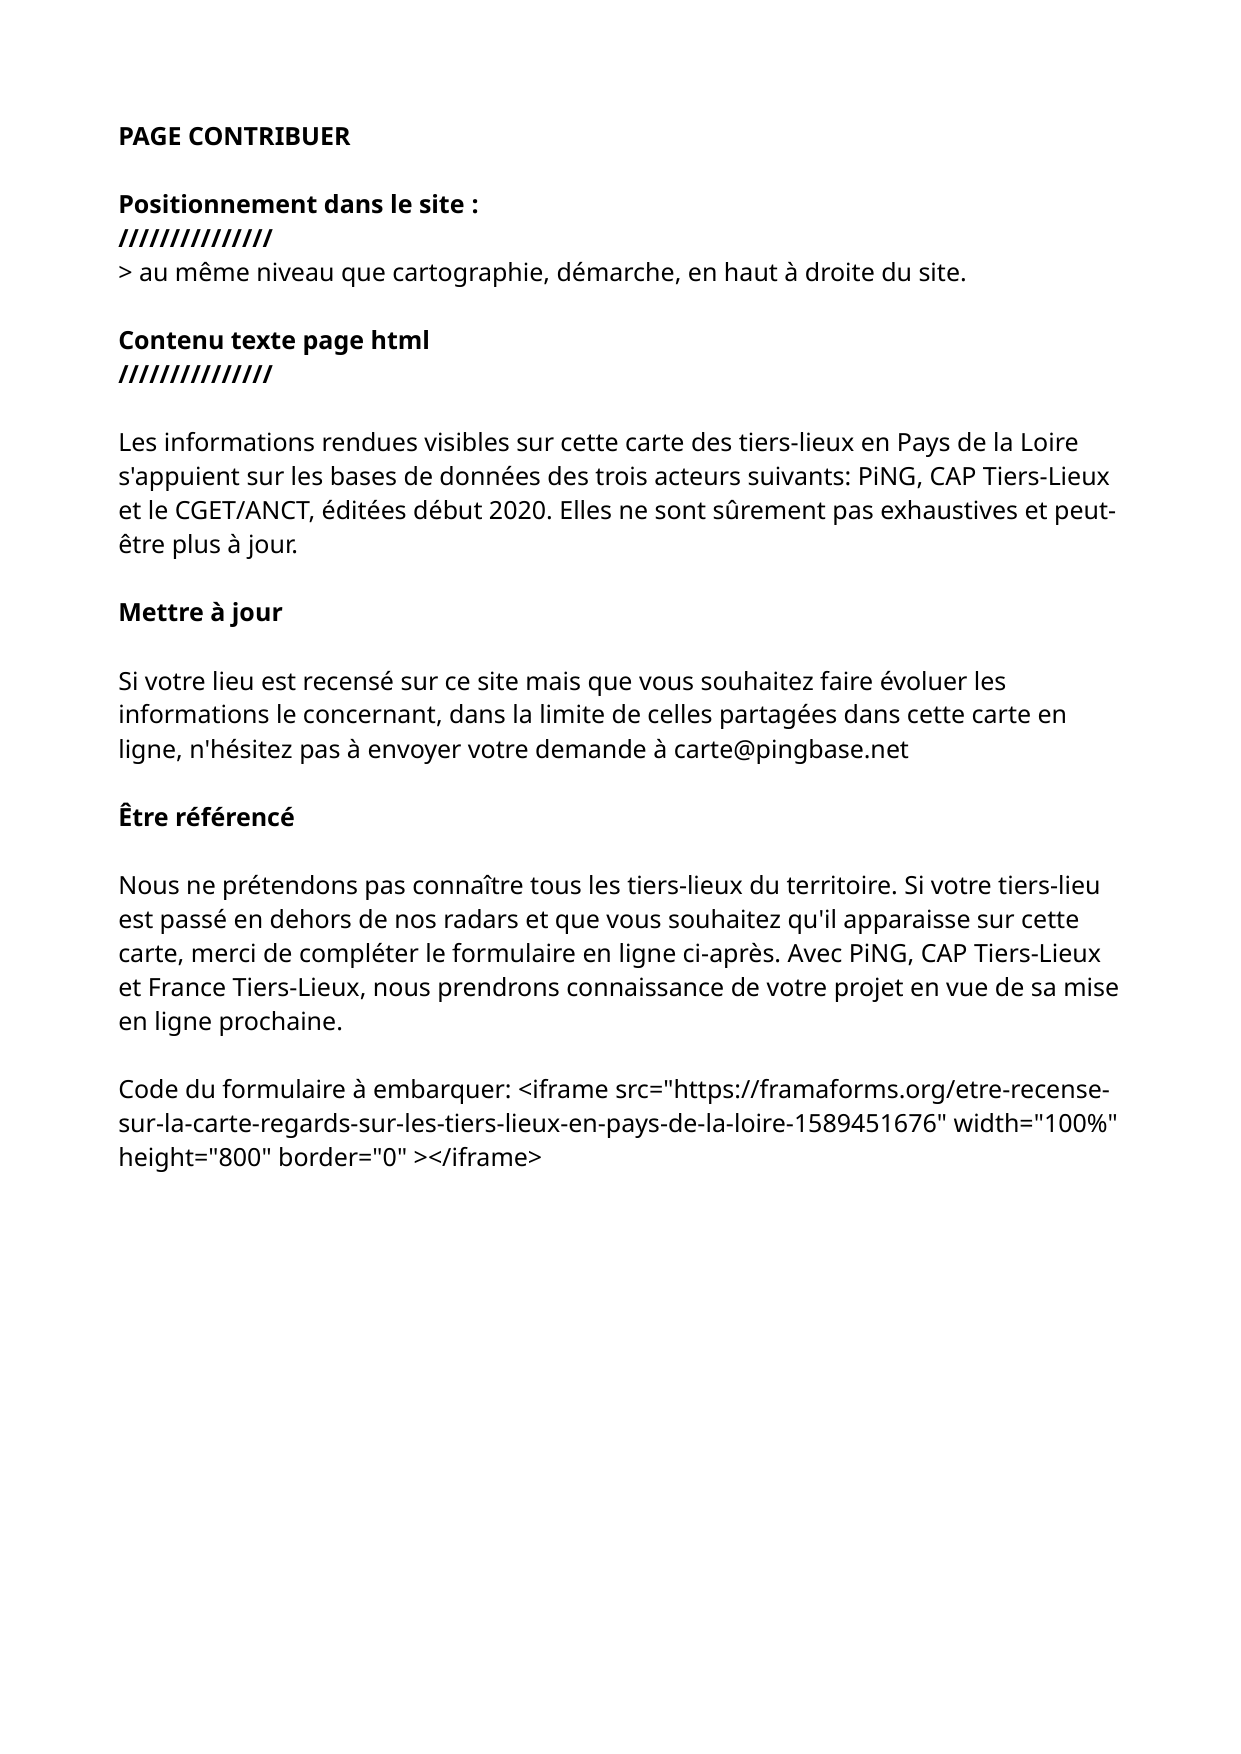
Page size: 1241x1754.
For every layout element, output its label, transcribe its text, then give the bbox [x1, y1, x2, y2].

text Positionnement dans le site : [118, 186, 1122, 220]
text Mettre à jour [118, 595, 1122, 629]
text Nous ne prétendons pas connaître tous les tiers-lieux du territoire. Si votre tiers-lieu est passé en dehors de nos radars et que vous souhaitez qu'il apparaisse sur cette carte, merci de compléter le formulaire en ligne ci-après. Avec PiNG, CAP Tiers-Lieux et France Tiers-Lieux, nous prendrons connaissance de votre projet en vue de sa mise en ligne prochaine. [118, 867, 1122, 1038]
text Contenu texte page html [118, 322, 1122, 357]
text /////////////// > au même niveau que cartographie, démarche, en haut à droite du site. [118, 220, 1122, 288]
text Code du formulaire à embarquer: <iframe src="https://framaforms.org/etre-recense-sur-la-carte-regards-sur-les-tiers-lieux-en-pays-de-la-loire-1589451676" width="100%" height="800" border="0" ></iframe> [118, 1072, 1122, 1174]
text PAGE CONTRIBUER [118, 118, 1122, 152]
text Si votre lieu est recensé sur ce site mais que vous souhaitez faire évoluer les informations le concernant, dans la limite de celles partagées dans cette carte en ligne, n'hésitez pas à envoyer votre demande à carte@pingbase.net [118, 663, 1122, 765]
text /////////////// [118, 357, 1122, 391]
text Les informations rendues visibles sur cette carte des tiers-lieux en Pays de la Loire s'appuient sur les bases de données des trois acteurs suivants: PiNG, CAP Tiers-Lieux et le CGET/ANCT, éditées début 2020. Elles ne sont sûrement pas exhaustives et peut-être plus à jour. [118, 425, 1122, 561]
text Être référencé [118, 799, 1122, 833]
